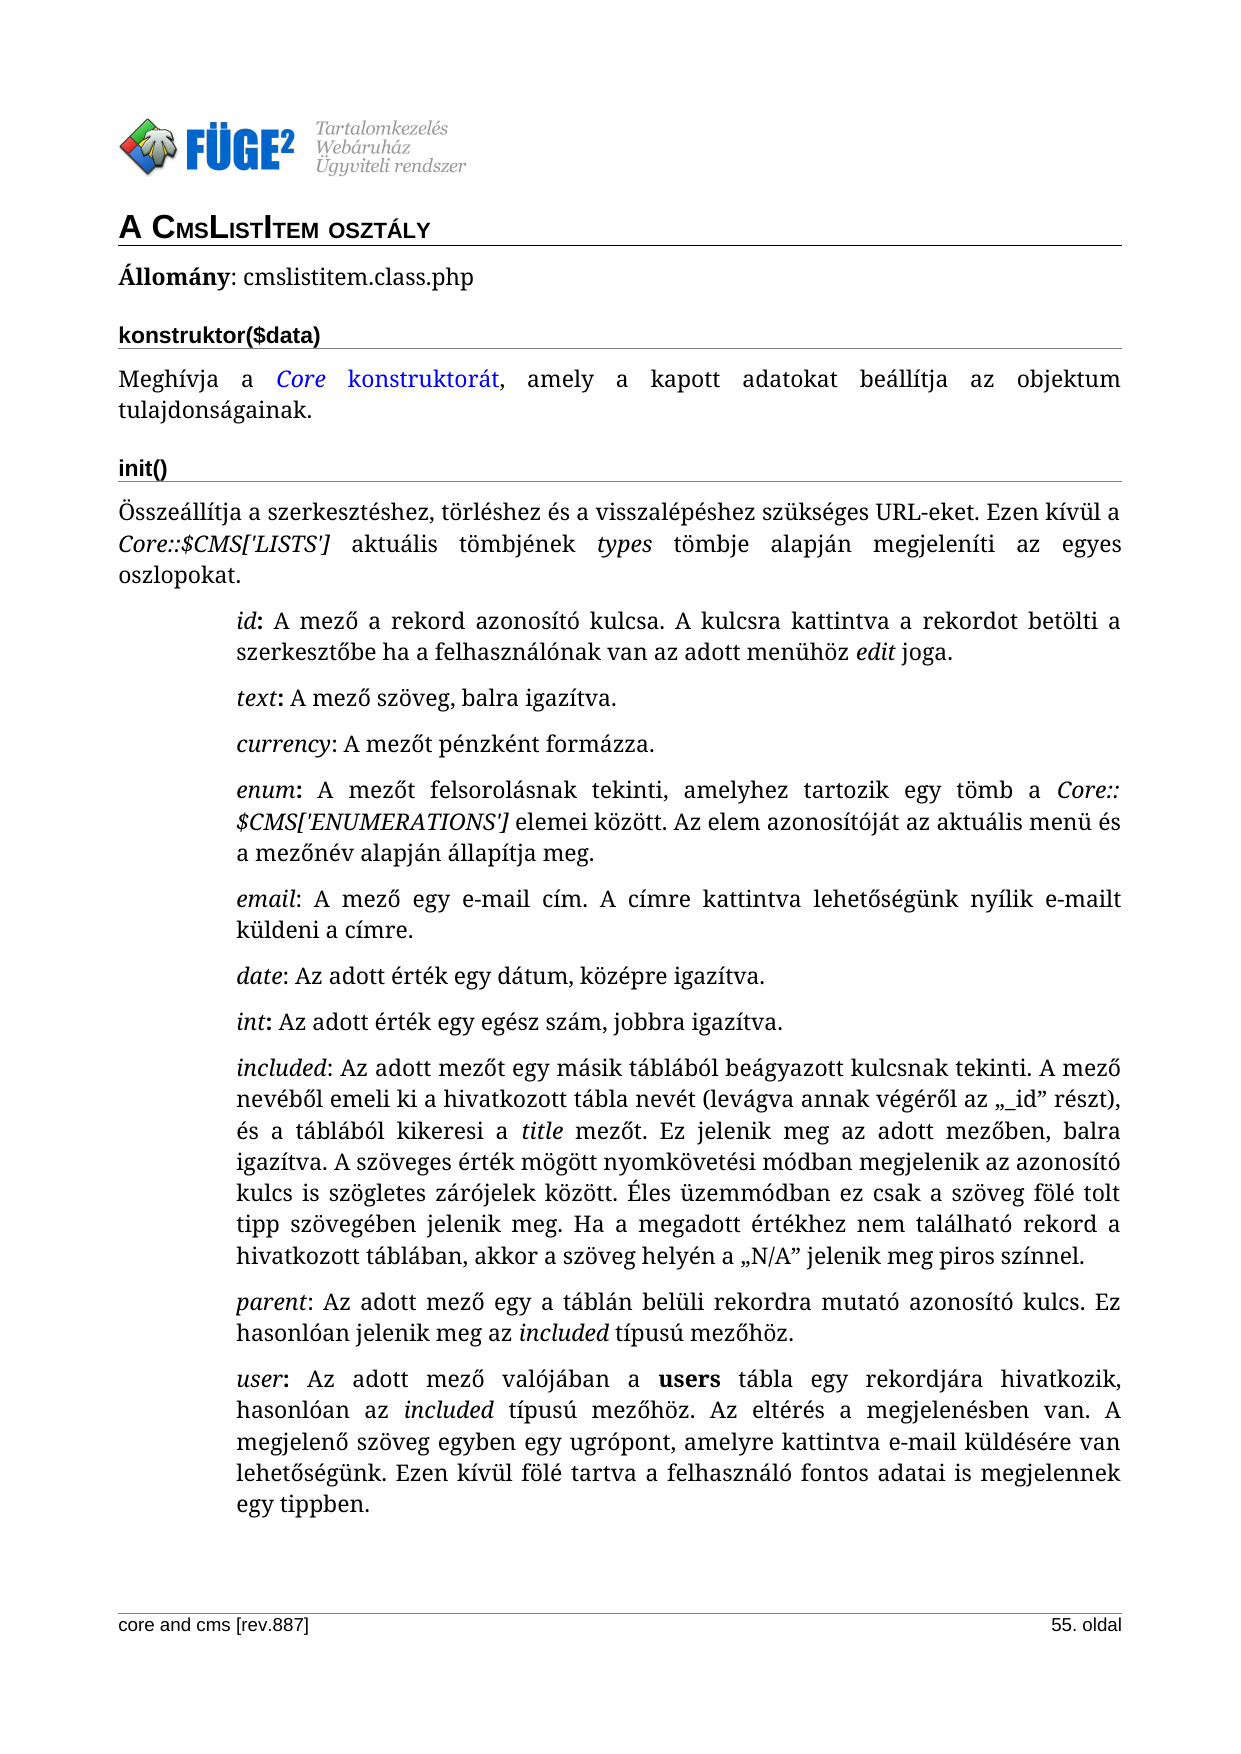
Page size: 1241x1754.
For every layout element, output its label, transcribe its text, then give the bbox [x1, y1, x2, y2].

text enum: A mezőt felsorolásnak tekinti, amelyhez tartozik egy tömb a Core::$CMS['ENUMERATIONS'] elemei között. Az elem azonosítóját az aktuális menü és a mezőnév alapján állapítja meg. [236, 774, 1122, 868]
text email: A mező egy e-mail cím. A címre kattintva lehetőségünk nyílik e-mailt küldeni a címre. [236, 883, 1122, 945]
text Összeállítja a szerkesztéshez, törléshez és a visszalépéshez szükséges URL-eket. Ezen kívül a Core::$CMS['LISTS'] aktuális tömbjének types tömbje alapján megjeleníti az egyes oszlopokat. [118, 496, 1122, 590]
text id: A mező a rekord azonosító kulcsa. A kulcsra kattintva a rekordot betölti a szerkesztőbe ha a felhasználónak van az adott menühöz edit joga. [236, 605, 1122, 667]
text user: Az adott mező valójában a users tábla egy rekordjára hivatkozik, hasonlóan az included típusú mezőhöz. Az eltérés a megjelenésben van. A megjelenő szöveg egyben egy ugrópont, amelyre kattintva e-mail küldésére van lehetőségünk. Ezen kívül fölé tartva a felhasználó fontos adatai is megjelennek egy tippben. [236, 1363, 1122, 1519]
text int: Az adott érték egy egész szám, jobbra igazítva. [236, 1006, 1122, 1037]
text Meghívja a Core konstruktorát, amely a kapott adatokat beállítja az objektum tulajdonságainak. [118, 363, 1122, 426]
subtitle konstruktor($data) [118, 322, 1122, 348]
text currency: A mezőt pénzként formázza. [236, 728, 1122, 759]
subtitle init() [118, 455, 1122, 481]
text text: A mező szöveg, balra igazítva. [236, 682, 1122, 713]
subtitle A CmsListItem osztály [118, 207, 1122, 245]
text Állomány: cmslistitem.class.php [118, 261, 1122, 292]
picture [118, 118, 473, 177]
text parent: Az adott mező egy a táblán belüli rekordra mutató azonosító kulcs. Ez hasonlóan jelenik meg az included típusú mezőhöz. [236, 1286, 1122, 1348]
text date: Az adott érték egy dátum, középre igazítva. [236, 960, 1122, 991]
text included: Az adott mezőt egy másik táblából beágyazott kulcsnak tekinti. A mező nevéből emeli ki a hivatkozott tábla nevét (levágva annak végéről az „_id” részt), és a táblából kikeresi a title mezőt. Ez jelenik meg az adott mezőben, balra igazítva. A szöveges érték mögött nyomkövetési módban megjelenik az azonosító kulcs is szögletes zárójelek között. Éles üzemmódban ez csak a szöveg fölé tolt tipp szövegében jelenik meg. Ha a megadott értékhez nem található rekord a hivatkozott táblában, akkor a szöveg helyén a „N/A” jelenik meg piros színnel. [236, 1052, 1122, 1271]
